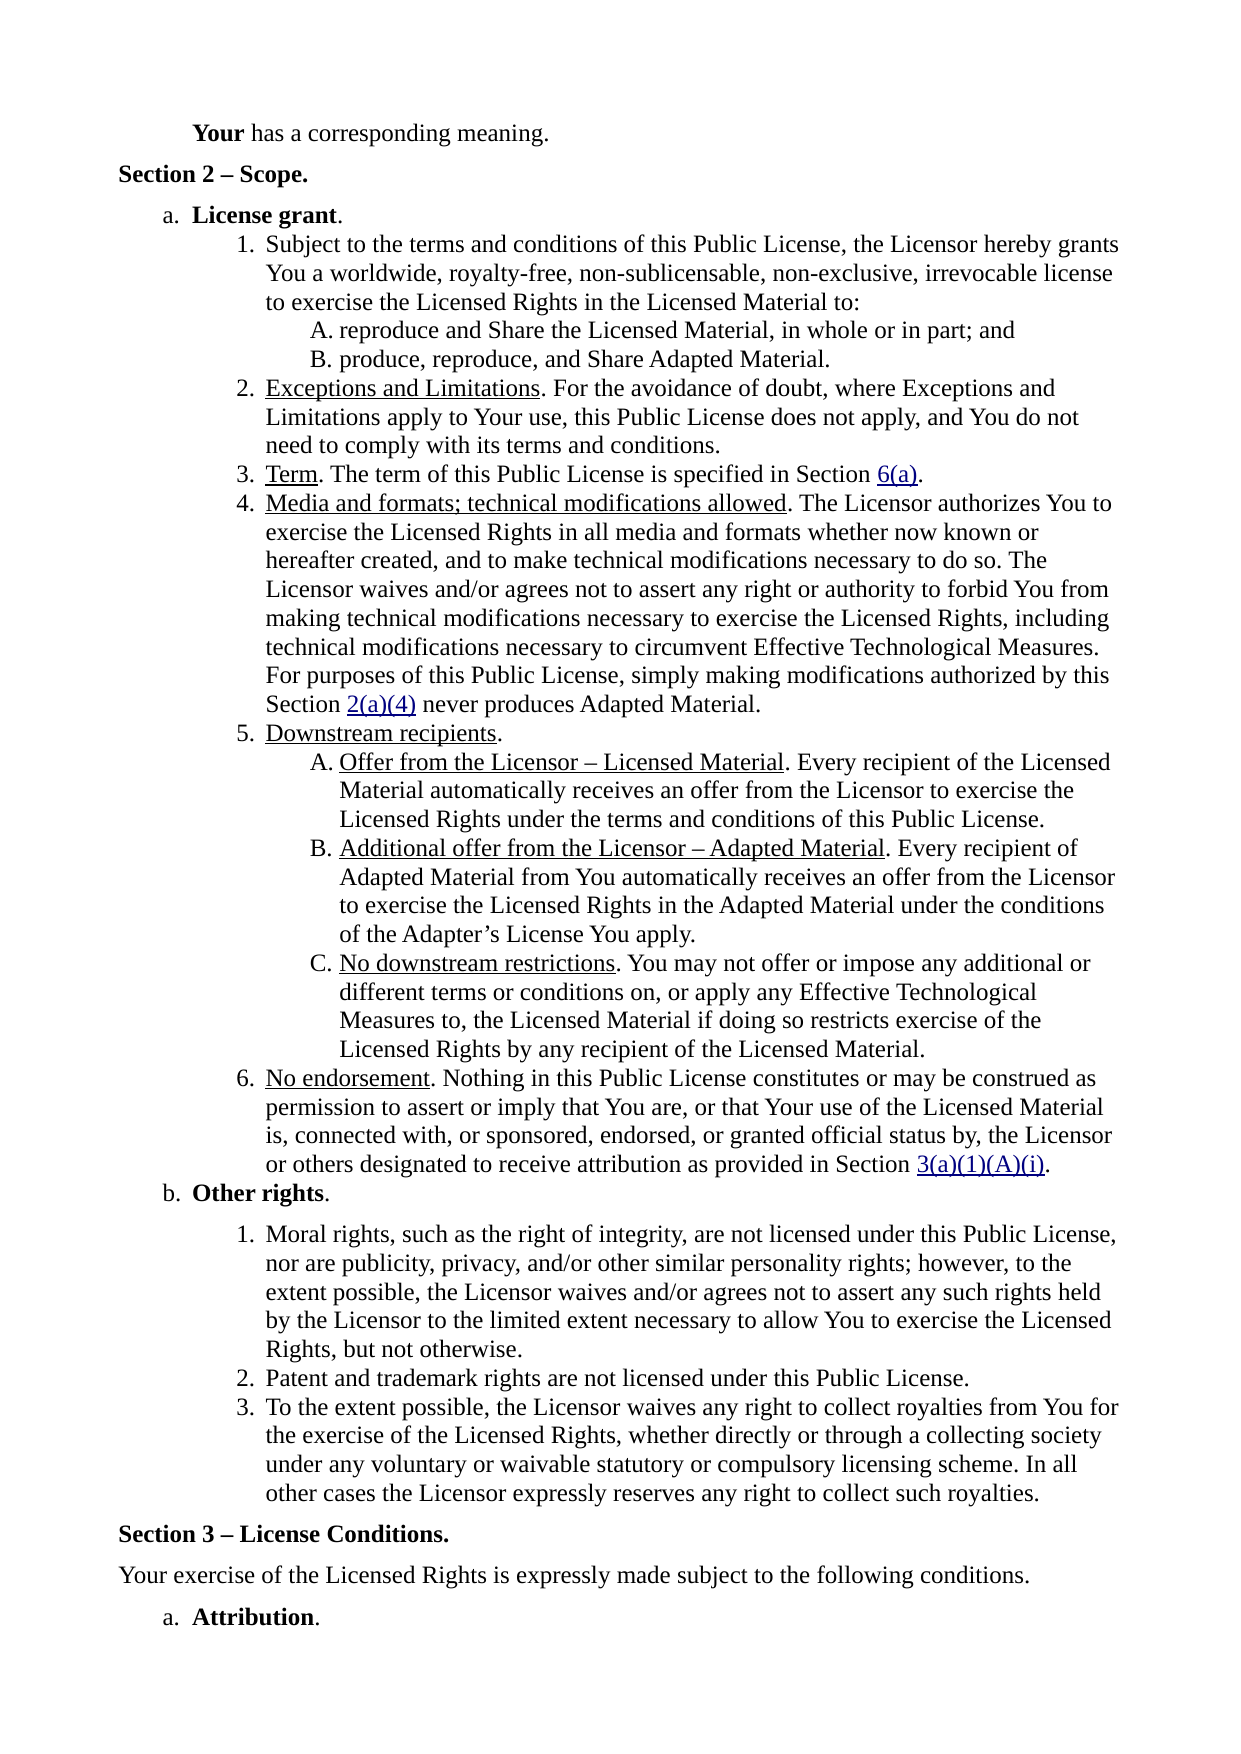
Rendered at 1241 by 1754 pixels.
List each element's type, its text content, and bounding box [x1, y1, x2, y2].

text Section 2 – Scope. [118, 159, 1122, 188]
text Your exercise of the Licensed Rights is expressly made subject to the following conditions. [118, 1561, 1122, 1589]
list Patent and trademark rights are not licensed under this Public License. [236, 1363, 1122, 1392]
list Downstream recipients. [236, 718, 1122, 747]
list reproduce and Share the Licensed Material, in whole or in part; and [309, 316, 1122, 344]
text Section 3 – License Conditions. [118, 1519, 1122, 1548]
list No downstream restrictions. You may not offer or impose any additional or different terms or conditions on, or apply any Effective Technological Measures to, the Licensed Material if doing so restricts exercise of the Licensed Rights by any recipient of the Licensed Material. [309, 948, 1122, 1063]
list produce, reproduce, and Share Adapted Material. [309, 344, 1122, 373]
list No endorsement. Nothing in this Public License constitutes or may be construed as permission to assert or imply that You are, or that Your use of the Licensed Material is, connected with, or sponsored, endorsed, or granted official status by, the Licensor or others designated to receive attribution as provided in Section 3(a)(1)(A)(i). [236, 1063, 1122, 1178]
list Additional offer from the Licensor – Adapted Material. Every recipient of Adapted Material from You automatically receives an offer from the Licensor to exercise the Licensed Rights in the Adapted Material under the conditions of the Adapter’s License You apply. [309, 833, 1122, 948]
list Moral rights, such as the right of integrity, are not licensed under this Public License, nor are publicity, privacy, and/or other similar personality rights; however, to the extent possible, the Licensor waives and/or agrees not to assert any such rights held by the Licensor to the limited extent necessary to allow You to exercise the Licensed Rights, but not otherwise. [236, 1219, 1122, 1363]
list Subject to the terms and conditions of this Public License, the Licensor hereby grants You a worldwide, royalty-free, non-sublicensable, non-exclusive, irrevocable license to exercise the Licensed Rights in the Licensed Material to: [236, 229, 1122, 316]
list Other rights. [162, 1178, 1122, 1207]
list License grant. [162, 201, 1122, 229]
list Your has a corresponding meaning. [162, 118, 1122, 147]
list Exceptions and Limitations. For the avoidance of doubt, where Exceptions and Limitations apply to Your use, this Public License does not apply, and You do not need to comply with its terms and conditions. [236, 373, 1122, 459]
list Term. The term of this Public License is specified in Section 6(a). [236, 459, 1122, 488]
list Attribution. [162, 1602, 1122, 1631]
list To the extent possible, the Licensor waives any right to collect royalties from You for the exercise of the Licensed Rights, whether directly or through a collecting society under any voluntary or waivable statutory or compulsory licensing scheme. In all other cases the Licensor expressly reserves any right to collect such royalties. [236, 1392, 1122, 1507]
list Media and formats; technical modifications allowed. The Licensor authorizes You to exercise the Licensed Rights in all media and formats whether now known or hereafter created, and to make technical modifications necessary to do so. The Licensor waives and/or agrees not to assert any right or authority to forbid You from making technical modifications necessary to exercise the Licensed Rights, including technical modifications necessary to circumvent Effective Technological Measures. For purposes of this Public License, simply making modifications authorized by this Section 2(a)(4) never produces Adapted Material. [236, 488, 1122, 718]
list Offer from the Licensor – Licensed Material. Every recipient of the Licensed Material automatically receives an offer from the Licensor to exercise the Licensed Rights under the terms and conditions of this Public License. [309, 747, 1122, 833]
